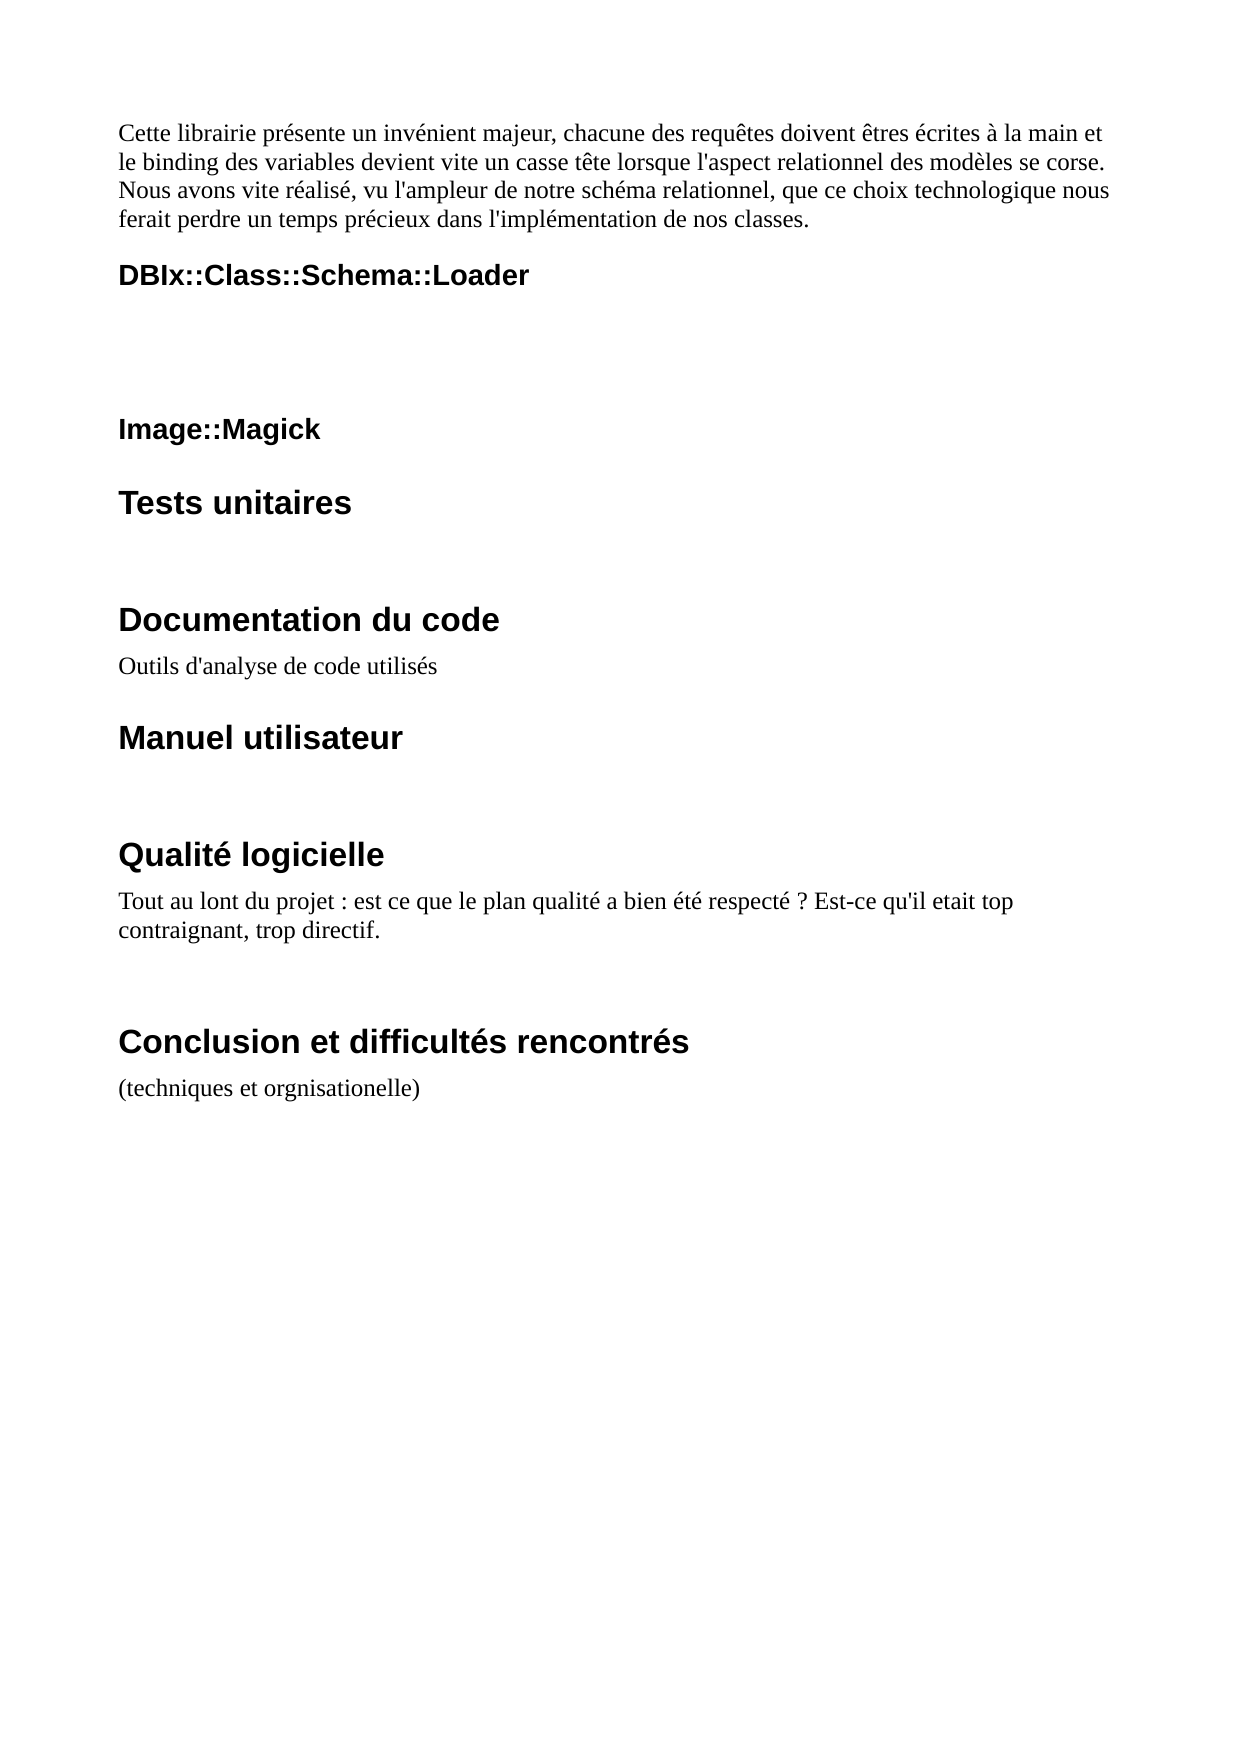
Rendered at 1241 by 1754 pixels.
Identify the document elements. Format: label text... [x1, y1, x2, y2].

subtitle Manuel utilisateur [118, 717, 1122, 756]
text (techniques et orgnisationelle) [118, 1073, 1122, 1102]
subtitle Tests unitaires [118, 483, 1122, 521]
text Nous avons vite réalisé, vu l'ampleur de notre schéma relationnel, que ce choix technologique nous ferait perdre un temps précieux dans l'implémentation de nos classes. [118, 176, 1122, 233]
subtitle Conclusion et difficultés rencontrés [118, 1022, 1122, 1061]
subtitle DBIx::Class::Schema::Loader [118, 258, 1122, 292]
subtitle Image::Magick [118, 412, 1122, 445]
text Tout au lont du projet : est ce que le plan qualité a bien été respecté ? Est-ce qu'il etait top contraignant, trop directif. [118, 886, 1122, 943]
text Outils d'analyse de code utilisés [118, 651, 1122, 680]
subtitle Qualité logicielle [118, 835, 1122, 873]
subtitle Documentation du code [118, 600, 1122, 639]
text Cette librairie présente un invénient majeur, chacune des requêtes doivent êtres écrites à la main et le binding des variables devient vite un casse tête lorsque l'aspect relationnel des modèles se corse. [118, 118, 1122, 176]
